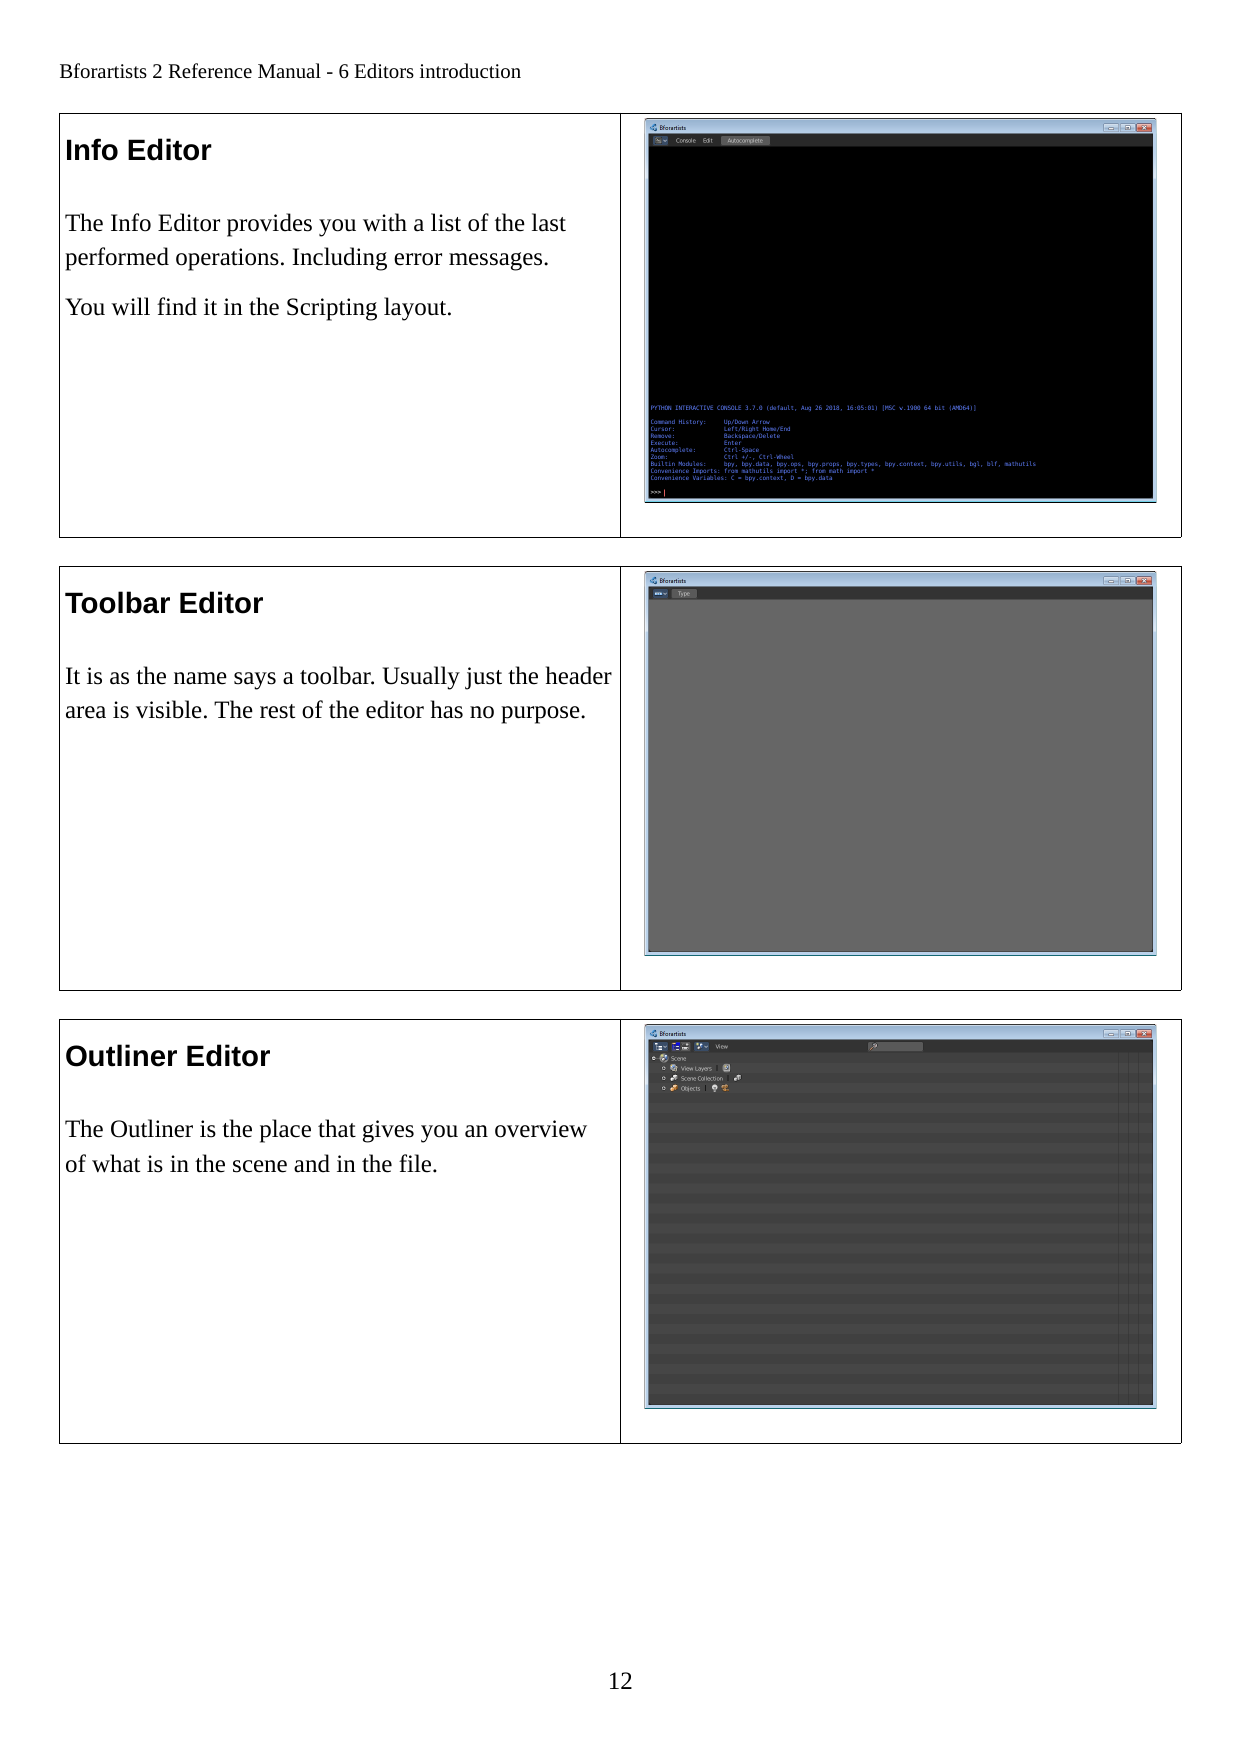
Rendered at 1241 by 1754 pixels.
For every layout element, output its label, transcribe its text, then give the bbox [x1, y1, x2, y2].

table_header [621, 567, 1181, 990]
picture [644, 571, 1157, 956]
table_header Toolbar Editor It is as the name says a toolbar. Usually just the header area is visible. The rest of the editor has no purpose. [60, 567, 620, 990]
picture [644, 118, 1157, 503]
table_header [621, 1020, 1181, 1443]
table_header Info Editor The Info Editor provides you with a list of the last performed operations. Including error messages. You will find it in the Scripting layout. [60, 114, 620, 537]
table_header Outliner Editor The Outliner is the place that gives you an overview of what is in the scene and in the file. [60, 1020, 620, 1443]
picture [644, 1024, 1157, 1409]
table_header [621, 114, 1181, 537]
